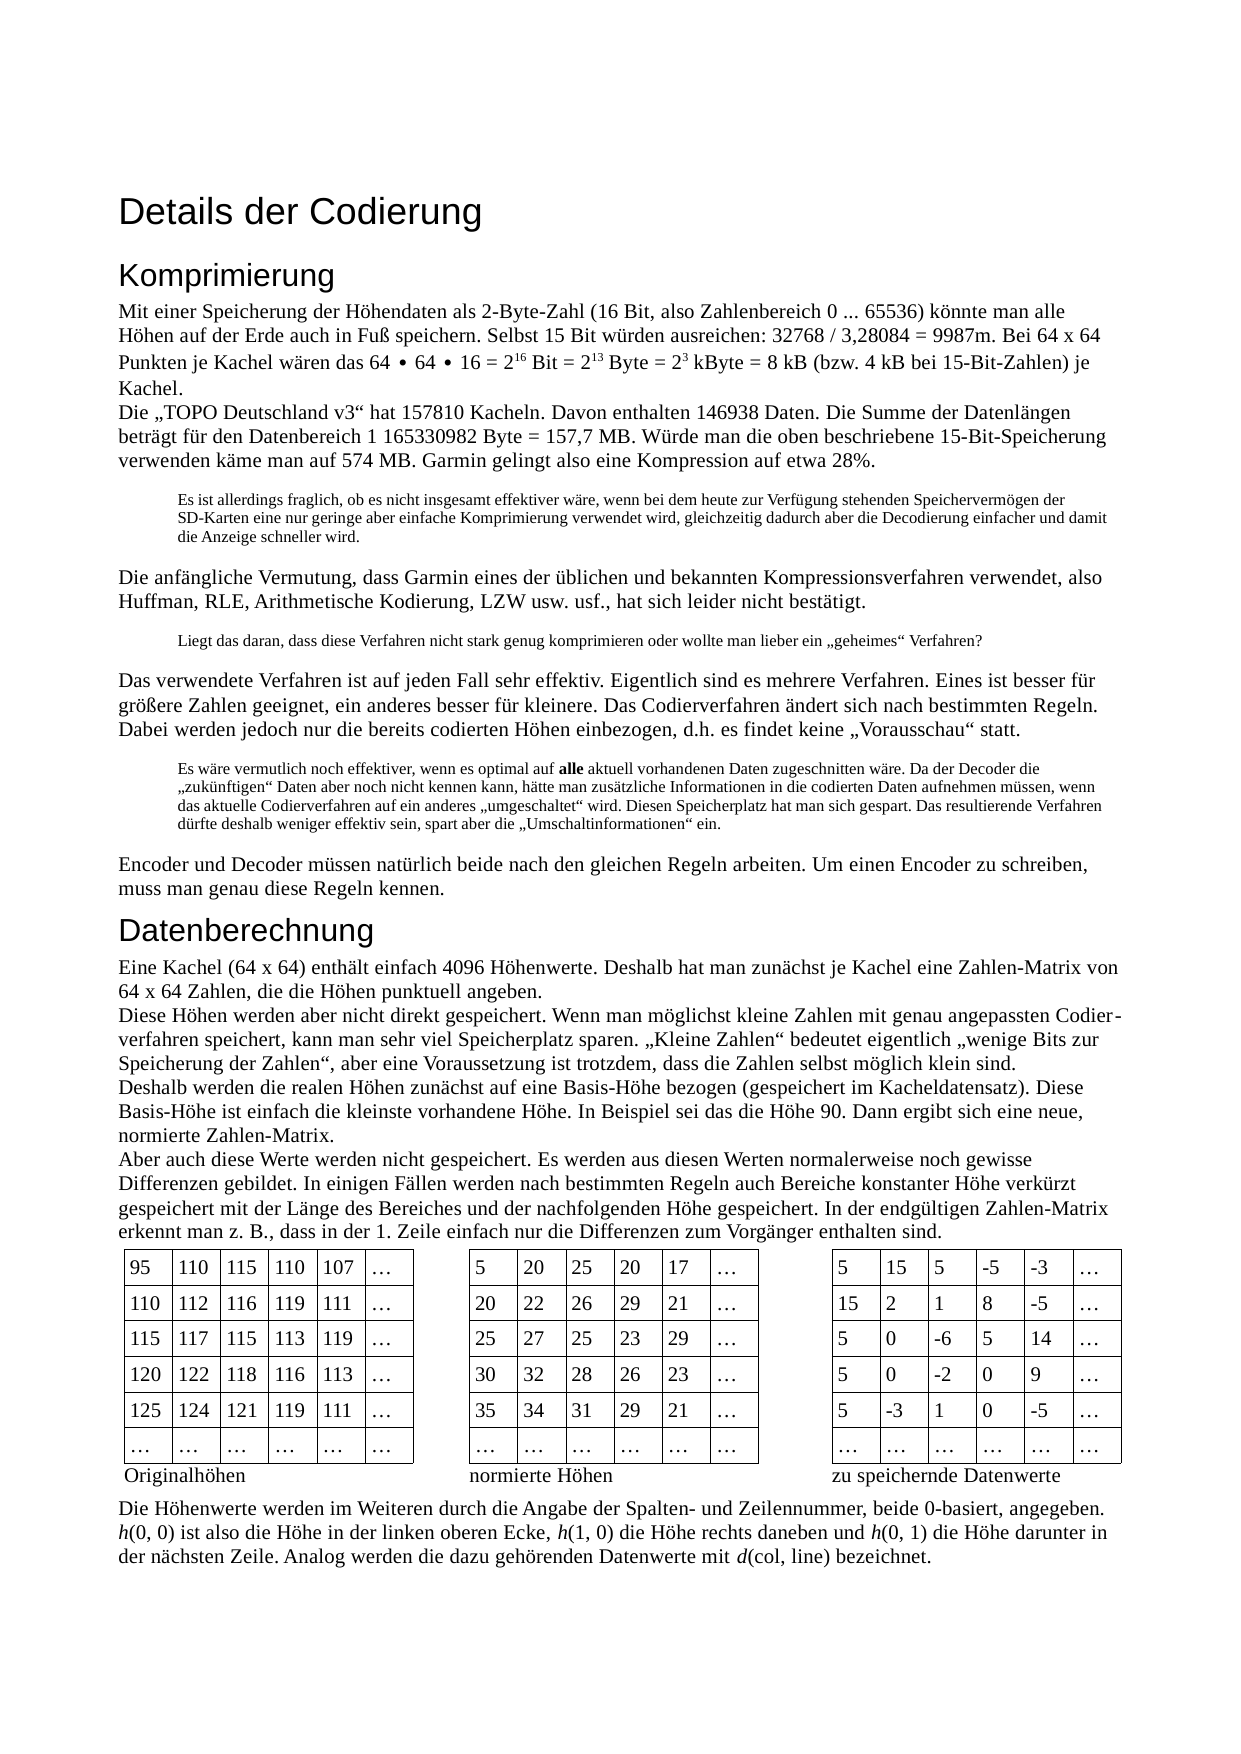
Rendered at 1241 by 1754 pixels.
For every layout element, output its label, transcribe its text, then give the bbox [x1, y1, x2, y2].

table_cell 21 [663, 1393, 710, 1427]
table_cell … [366, 1321, 413, 1356]
table_cell … [711, 1428, 758, 1463]
table_cell … [711, 1286, 758, 1320]
table_cell -6 [929, 1321, 976, 1356]
table_cell 125 [125, 1393, 172, 1427]
table_cell 14 [1025, 1321, 1073, 1356]
table_cell -2 [929, 1357, 976, 1392]
table_cell 15 [833, 1286, 880, 1320]
table_cell 111 [318, 1286, 365, 1320]
table_cell 111 [318, 1393, 365, 1427]
table_cell 116 [221, 1286, 268, 1320]
table_cell 5 [833, 1393, 880, 1427]
table_cell … [711, 1393, 758, 1427]
table_cell 113 [269, 1321, 317, 1356]
table_header 17 [663, 1250, 710, 1285]
table_header 5 [833, 1250, 880, 1285]
subtitle Datenberechnung [118, 912, 1122, 949]
table_cell 1 [929, 1286, 976, 1320]
table_cell 35 [470, 1393, 517, 1427]
table_cell 28 [567, 1357, 614, 1392]
text Encoder und Decoder müssen natürlich beide nach den gleichen Regeln arbeiten. Um einen Encoder zu schreiben, muss man genau diese Regeln kennen. [118, 852, 1122, 900]
table_cell 115 [221, 1321, 268, 1356]
table_cell 121 [221, 1393, 268, 1427]
table_cell 29 [663, 1321, 710, 1356]
table_cell 29 [615, 1393, 662, 1427]
table_cell 31 [567, 1393, 614, 1427]
table_header 5 [470, 1250, 517, 1285]
table_cell … [1074, 1428, 1121, 1463]
table_cell 117 [173, 1321, 220, 1356]
table_cell … [929, 1428, 976, 1463]
text Die „TOPO Deutschland v3“ hat 157810 Kacheln. Davon enthalten 146938 Daten. Die Summe der Datenlängen beträgt für den Datenbereich 1 165330982 Byte = 157,7 MB. Würde man die oben beschriebene 15-Bit-Speicherung verwenden käme man auf 574 MB. Garmin gelingt also eine Kompression auf etwa 28%. [118, 400, 1122, 472]
table_cell 5 [833, 1321, 880, 1356]
table_cell 5 [833, 1357, 880, 1392]
table_cell 5 [977, 1321, 1024, 1356]
table_cell … [711, 1321, 758, 1356]
table_header 25 [567, 1250, 614, 1285]
table_cell … [173, 1428, 220, 1463]
text Die Höhenwerte werden im Weiteren durch die Angabe der Spalten- und Zeilennummer, beide 0-basiert, angegeben. h(0, 0) ist also die Höhe in der linken oberen Ecke, h(1, 0) die Höhe rechts daneben und h(0, 1) die Höhe darunter in der nächsten Zeile. Analog werden die dazu gehörenden Datenwerte mit d(col, line) bezeichnet. [118, 1496, 1122, 1568]
table_cell 26 [567, 1286, 614, 1320]
table_cell … [711, 1357, 758, 1392]
table_cell … [1074, 1393, 1121, 1427]
text Mit einer Speicherung der Höhendaten als 2-Byte-Zahl (16 Bit, also Zahlenbereich 0 ... 65536) könnte man alle Höhen auf der Erde auch in Fuß speichern. Selbst 15 Bit würden ausreichen: 32768 / 3,28084 = 9987m. Bei 64 x 64 Punkten je Kachel wären das 64 ∙ 64 ∙ 16 = 216 Bit = 213 Byte = 23 kByte = 8 kB (bzw. 4 kB bei 15-Bit-Zahlen) je Kachel. [118, 299, 1122, 400]
table_cell 34 [518, 1393, 566, 1427]
table_cell -3 [881, 1393, 928, 1427]
table_cell -5 [1025, 1286, 1073, 1320]
table_cell … [470, 1428, 517, 1463]
table_cell … [518, 1428, 566, 1463]
table_cell 21 [663, 1286, 710, 1320]
text Es wäre vermutlich noch effektiver, wenn es optimal auf alle aktuell vorhandenen Daten zugeschnitten wäre. Da der Decoder die „zukünftigen“ Daten aber noch nicht kennen kann, hätte man zusätzliche Informationen in die codierten Daten aufnehmen müssen, wenn das aktuelle Codierverfahren auf ein anderes „umgeschaltet“ wird. Diesen Speicherplatz hat man sich gespart. Das resultierende Verfahren dürfte deshalb weniger effektiv sein, spart aber die „Umschaltinformationen“ ein. [177, 759, 1122, 833]
table_cell 22 [518, 1286, 566, 1320]
subtitle Details der Codierung [118, 189, 1122, 232]
table_header [453, 1244, 787, 1496]
table_header 5 [929, 1250, 976, 1285]
table_cell … [125, 1428, 172, 1463]
table_cell 115 [125, 1321, 172, 1356]
table_header [118, 1244, 453, 1496]
table_cell 20 [470, 1286, 517, 1320]
table_cell … [366, 1393, 413, 1427]
table_cell 120 [125, 1357, 172, 1392]
table_cell … [366, 1428, 413, 1463]
table_header 20 [518, 1250, 566, 1285]
text Eine Kachel (64 x 64) enthält einfach 4096 Höhenwerte. Deshalb hat man zunächst je Kachel eine Zahlen-Matrix von 64 x 64 Zahlen, die die Höhen punktuell angeben. [118, 955, 1122, 1003]
table_cell -5 [1025, 1393, 1073, 1427]
text Aber auch diese Werte werden nicht gespeichert. Es werden aus diesen Werten normalerweise noch gewisse Differenzen gebildet. In einigen Fällen werden nach bestimmten Regeln auch Bereiche konstanter Höhe verkürzt gespeichert mit der Länge des Bereiches und der nachfolgenden Höhe gespeichert. In der endgültigen Zahlen-Matrix erkennt man z. B., dass in der 1. Zeile einfach nur die Differenzen zum Vorgänger enthalten sind. [118, 1147, 1122, 1243]
table_cell 113 [318, 1357, 365, 1392]
table_cell … [1074, 1286, 1121, 1320]
table_cell 2 [881, 1286, 928, 1320]
table_cell … [977, 1428, 1024, 1463]
table_cell 9 [1025, 1357, 1073, 1392]
table_cell … [366, 1357, 413, 1392]
table_cell 122 [173, 1357, 220, 1392]
table_header -5 [977, 1250, 1024, 1285]
table_header 110 [173, 1250, 220, 1285]
table_cell 0 [977, 1393, 1024, 1427]
subtitle Komprimierung [118, 256, 1122, 293]
table_header 15 [881, 1250, 928, 1285]
table_cell … [1074, 1357, 1121, 1392]
table_cell 1 [929, 1393, 976, 1427]
table_cell 116 [269, 1357, 317, 1392]
table_header 107 [318, 1250, 365, 1285]
table_cell 23 [663, 1357, 710, 1392]
table_cell … [221, 1428, 268, 1463]
table_cell 8 [977, 1286, 1024, 1320]
text Liegt das daran, dass diese Verfahren nicht stark genug komprimieren oder wollte man lieber ein „geheimes“ Verfahren? [177, 631, 1122, 650]
table_cell 25 [567, 1321, 614, 1356]
table_cell … [615, 1428, 662, 1463]
text Es ist allerdings fraglich, ob es nicht insgesamt effektiver wäre, wenn bei dem heute zur Verfügung stehenden Speichervermögen der SD‑Karten eine nur geringe aber einfache Komprimierung verwendet wird, gleichzeitig dadurch aber die Decodierung einfacher und damit die Anzeige schneller wird. [177, 490, 1122, 546]
table_header 115 [221, 1250, 268, 1285]
table_cell 119 [318, 1321, 365, 1356]
table_cell 110 [125, 1286, 172, 1320]
table_cell … [567, 1428, 614, 1463]
table_header [788, 1244, 1122, 1496]
text Diese Höhen werden aber nicht direkt gespeichert. Wenn man möglichst kleine Zahlen mit genau angepassten Codier­verfahren speichert, kann man sehr viel Speicherplatz sparen. „Kleine Zahlen“ bedeutet eigentlich „wenige Bits zur Speicherung der Zahlen“, aber eine Voraussetzung ist trotzdem, dass die Zahlen selbst möglich klein sind. [118, 1003, 1122, 1075]
table_cell 0 [881, 1321, 928, 1356]
text Das verwendete Verfahren ist auf jeden Fall sehr effektiv. Eigentlich sind es mehrere Verfahren. Eines ist besser für größere Zahlen geeignet, ein anderes besser für kleinere. Das Codierverfahren ändert sich nach bestimmten Regeln. Dabei werden jedoch nur die bereits codierten Höhen einbezogen, d.h. es findet keine „Vorausschau“ statt. [118, 668, 1122, 741]
table_cell … [663, 1428, 710, 1463]
table_cell 118 [221, 1357, 268, 1392]
text Deshalb werden die realen Höhen zunächst auf eine Basis-Höhe bezogen (gespeichert im Kacheldatensatz). Diese Basis-Höhe ist einfach die kleinste vorhandene Höhe. In Beispiel sei das die Höhe 90. Dann ergibt sich eine neue, normierte Zahlen-Matrix. [118, 1075, 1122, 1147]
table_cell … [269, 1428, 317, 1463]
text Die anfängliche Vermutung, dass Garmin eines der üblichen und bekannten Kompressionsverfahren verwendet, also Huffman, RLE, Arithmetische Kodierung, LZW usw. usf., hat sich leider nicht bestätigt. [118, 564, 1122, 613]
table_header … [711, 1250, 758, 1285]
table_header … [1074, 1250, 1121, 1285]
table_cell 30 [470, 1357, 517, 1392]
table_cell 29 [615, 1286, 662, 1320]
table_cell 0 [881, 1357, 928, 1392]
table_cell … [881, 1428, 928, 1463]
table_cell 32 [518, 1357, 566, 1392]
table_header … [366, 1250, 413, 1285]
table_header 110 [269, 1250, 317, 1285]
table_cell 27 [518, 1321, 566, 1356]
table_cell … [1025, 1428, 1073, 1463]
table_cell 0 [977, 1357, 1024, 1392]
table_header 95 [125, 1250, 172, 1285]
table_cell 25 [470, 1321, 517, 1356]
table_cell … [1074, 1321, 1121, 1356]
table_cell 112 [173, 1286, 220, 1320]
table_cell … [366, 1286, 413, 1320]
table_cell … [318, 1428, 365, 1463]
table_cell 119 [269, 1286, 317, 1320]
table_cell 124 [173, 1393, 220, 1427]
table_cell 119 [269, 1393, 317, 1427]
table_cell 23 [615, 1321, 662, 1356]
table_cell … [833, 1428, 880, 1463]
table_header 20 [615, 1250, 662, 1285]
table_header -3 [1025, 1250, 1073, 1285]
table_cell 26 [615, 1357, 662, 1392]
